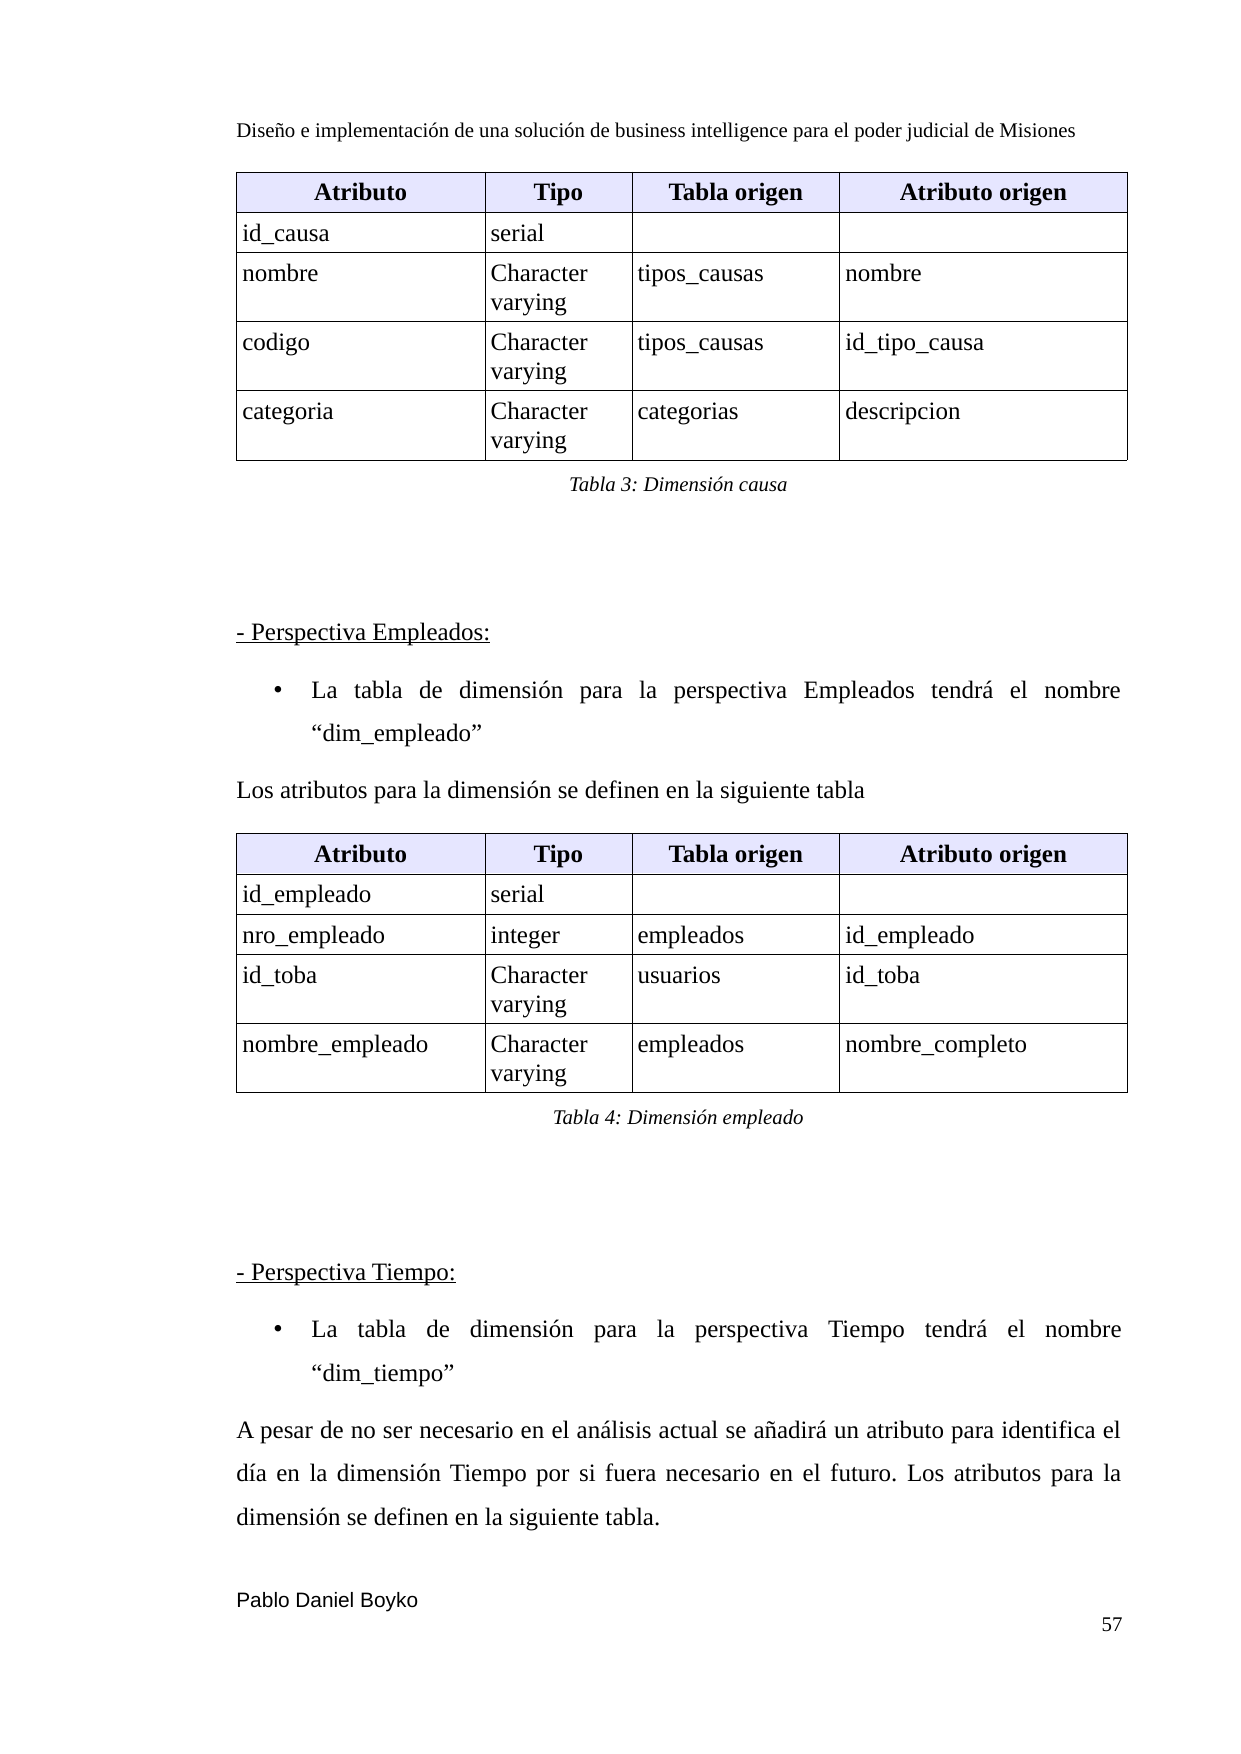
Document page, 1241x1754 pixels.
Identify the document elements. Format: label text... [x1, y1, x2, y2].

table_cell descripcion [840, 391, 1127, 459]
table_cell Character varying [486, 391, 632, 459]
list La tabla de dimensión para la perspectiva Tiempo tendrá el nombre “dim_tiempo” [274, 1314, 1122, 1386]
table_cell id_causa [237, 213, 485, 252]
table_cell nombre_completo [840, 1024, 1127, 1092]
table_cell usuarios [633, 955, 839, 1023]
table_cell tipos_causas [633, 322, 839, 390]
table_header Atributo origen [840, 834, 1127, 873]
table_cell id_toba [840, 955, 1127, 1023]
text - Perspectiva Tiempo: [236, 1257, 1122, 1286]
table_cell [840, 213, 1127, 252]
table_cell id_toba [237, 955, 485, 1023]
text - Perspectiva Empleados: [236, 617, 1122, 646]
table_cell nombre [237, 253, 485, 321]
table_header Atributo [237, 173, 485, 212]
table_cell nombre_empleado [237, 1024, 485, 1092]
table_cell integer [486, 915, 632, 954]
table_cell [840, 875, 1127, 914]
table_cell codigo [237, 322, 485, 390]
table_header Atributo [237, 834, 485, 873]
table_cell categoria [237, 391, 485, 459]
table_cell nombre [840, 253, 1127, 321]
table_cell nro_empleado [237, 915, 485, 954]
text A pesar de no ser necesario en el análisis actual se añadirá un atributo para identifica el día en la dimensión Tiempo por si fuera necesario en el futuro. Los atributos para la dimensión se definen en la siguiente tabla. [236, 1415, 1122, 1530]
table_cell empleados [633, 915, 839, 954]
text Tabla 4: Dimensión empleado [236, 1105, 1122, 1129]
table_header Tabla origen [633, 834, 839, 873]
table_cell id_empleado [237, 875, 485, 914]
table_cell Character varying [486, 955, 632, 1023]
table_header Tipo [486, 173, 632, 212]
table_cell tipos_causas [633, 253, 839, 321]
table_cell id_tipo_causa [840, 322, 1127, 390]
table_cell Character varying [486, 253, 632, 321]
table_header Tabla origen [633, 173, 839, 212]
list La tabla de dimensión para la perspectiva Empleados tendrá el nombre “dim_empleado” [274, 675, 1122, 747]
table_header Atributo origen [840, 173, 1127, 212]
text Tabla 3: Dimensión causa [236, 472, 1122, 496]
table_cell categorias [633, 391, 839, 459]
text Los atributos para la dimensión se definen en la siguiente tabla [236, 776, 1122, 804]
table_cell [633, 213, 839, 252]
table_cell empleados [633, 1024, 839, 1092]
table_header Tipo [486, 834, 632, 873]
table_cell serial [486, 213, 632, 252]
table_cell Character varying [486, 322, 632, 390]
table_cell [633, 875, 839, 914]
table_cell Character varying [486, 1024, 632, 1092]
table_cell id_empleado [840, 915, 1127, 954]
table_cell serial [486, 875, 632, 914]
